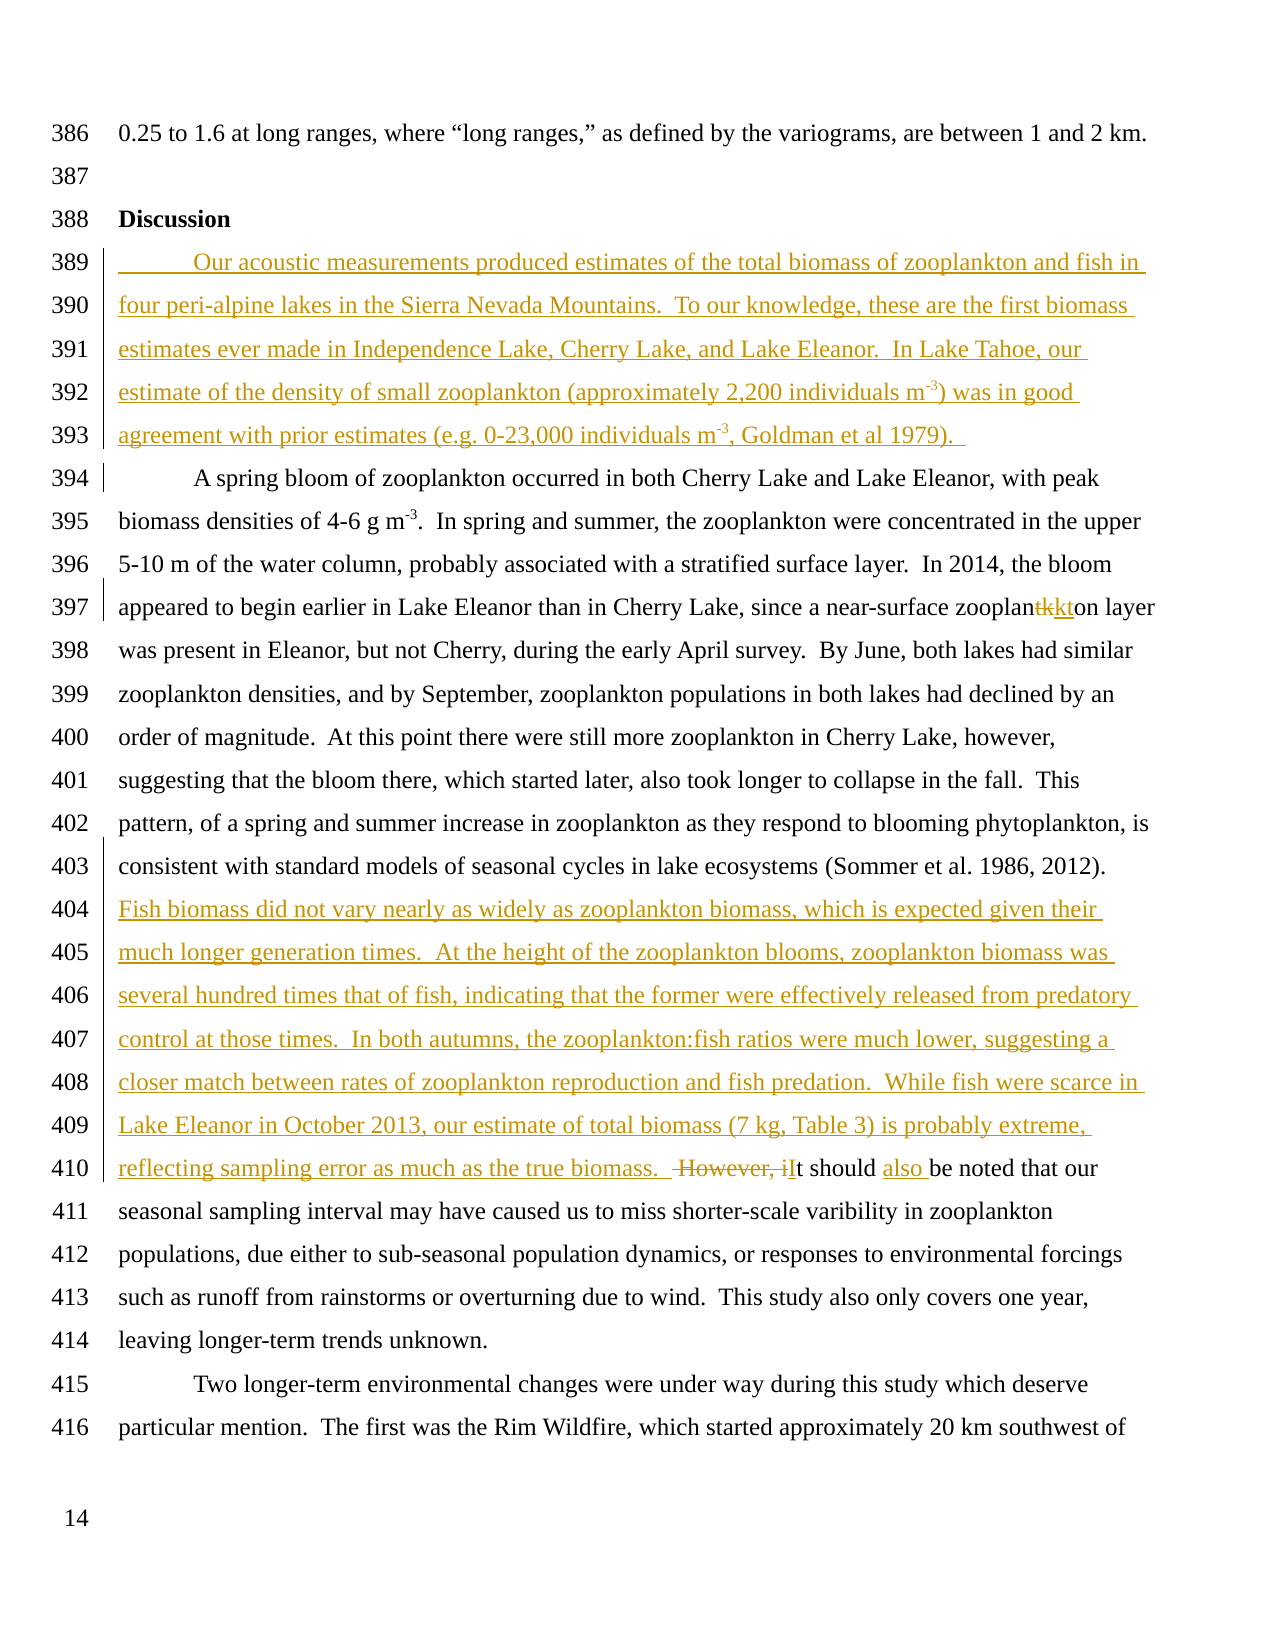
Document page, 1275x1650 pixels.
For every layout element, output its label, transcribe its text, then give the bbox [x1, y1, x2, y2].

text Discussion [118, 204, 1157, 233]
text Our acoustic measurements produced estimates of the total biomass of zooplankton and fish in four peri-alpine lakes in the Sierra Nevada Mountains. To our knowledge, these are the first biomass estimates ever made in Independence Lake, Cherry Lake, and Lake Eleanor. In Lake Tahoe, our estimate of the density of small zooplankton (approximately 2,200 individuals m-3) was in good agreement with prior estimates (e.g. 0-23,000 individuals m-3, Goldman et al 1979). [118, 247, 1157, 449]
text A spring bloom of zooplankton occurred in both Cherry Lake and Lake Eleanor, with peak biomass densities of 4-6 g m-3. In spring and summer, the zooplankton were concentrated in the upper 5-10 m of the water column, probably associated with a stratified surface layer. In 2014, the bloom appeared to begin earlier in Lake Eleanor than in Cherry Lake, since a near-surface zooplankton layer was present in Eleanor, but not Cherry, during the early April survey. By June, both lakes had similar zooplankton densities, and by September, zooplankton populations in both lakes had declined by an order of magnitude. At this point there were still more zooplankton in Cherry Lake, however, suggesting that the bloom there, which started later, also took longer to collapse in the fall. This pattern, of a spring and summer increase in zooplankton as they respond to blooming phytoplankton, is consistent with standard models of seasonal cycles in lake ecosystems (Sommer et al. 1986, 2012)⁠. Fish biomass did not vary nearly as widely as zooplankton biomass, which is expected given their much longer generation times. At the height of the zooplankton blooms, zooplankton biomass was several hundred times that of fish, indicating that the former were effectively released from predatory control at those times. In both autumns, the zooplankton:fish ratios were much lower, suggesting a closer match between rates of zooplankton reproduction and fish predation. While fish were scarce in Lake Eleanor in October 2013, our estimate of total biomass (7 kg, Table 3) is probably extreme, reflecting sampling error as much as the true biomass. It should also be noted that our seasonal sampling interval may have caused us to miss shorter-scale varibility in zooplankton populations, due either to sub-seasonal population dynamics, or responses to environmental forcings such as runoff from rainstorms or overturning due to wind. This study also only covers one year, leaving longer-term trends unknown. [118, 463, 1157, 1354]
text Two longer-term environmental changes were under way during this study which deserve particular mention. The first was the Rim Wildfire, which started approximately 20 km southwest of [118, 1369, 1157, 1441]
text 0.25 to 1.6 at long ranges, where “long ranges,” as defined by the variograms, are between 1 and 2 km. [118, 118, 1157, 147]
